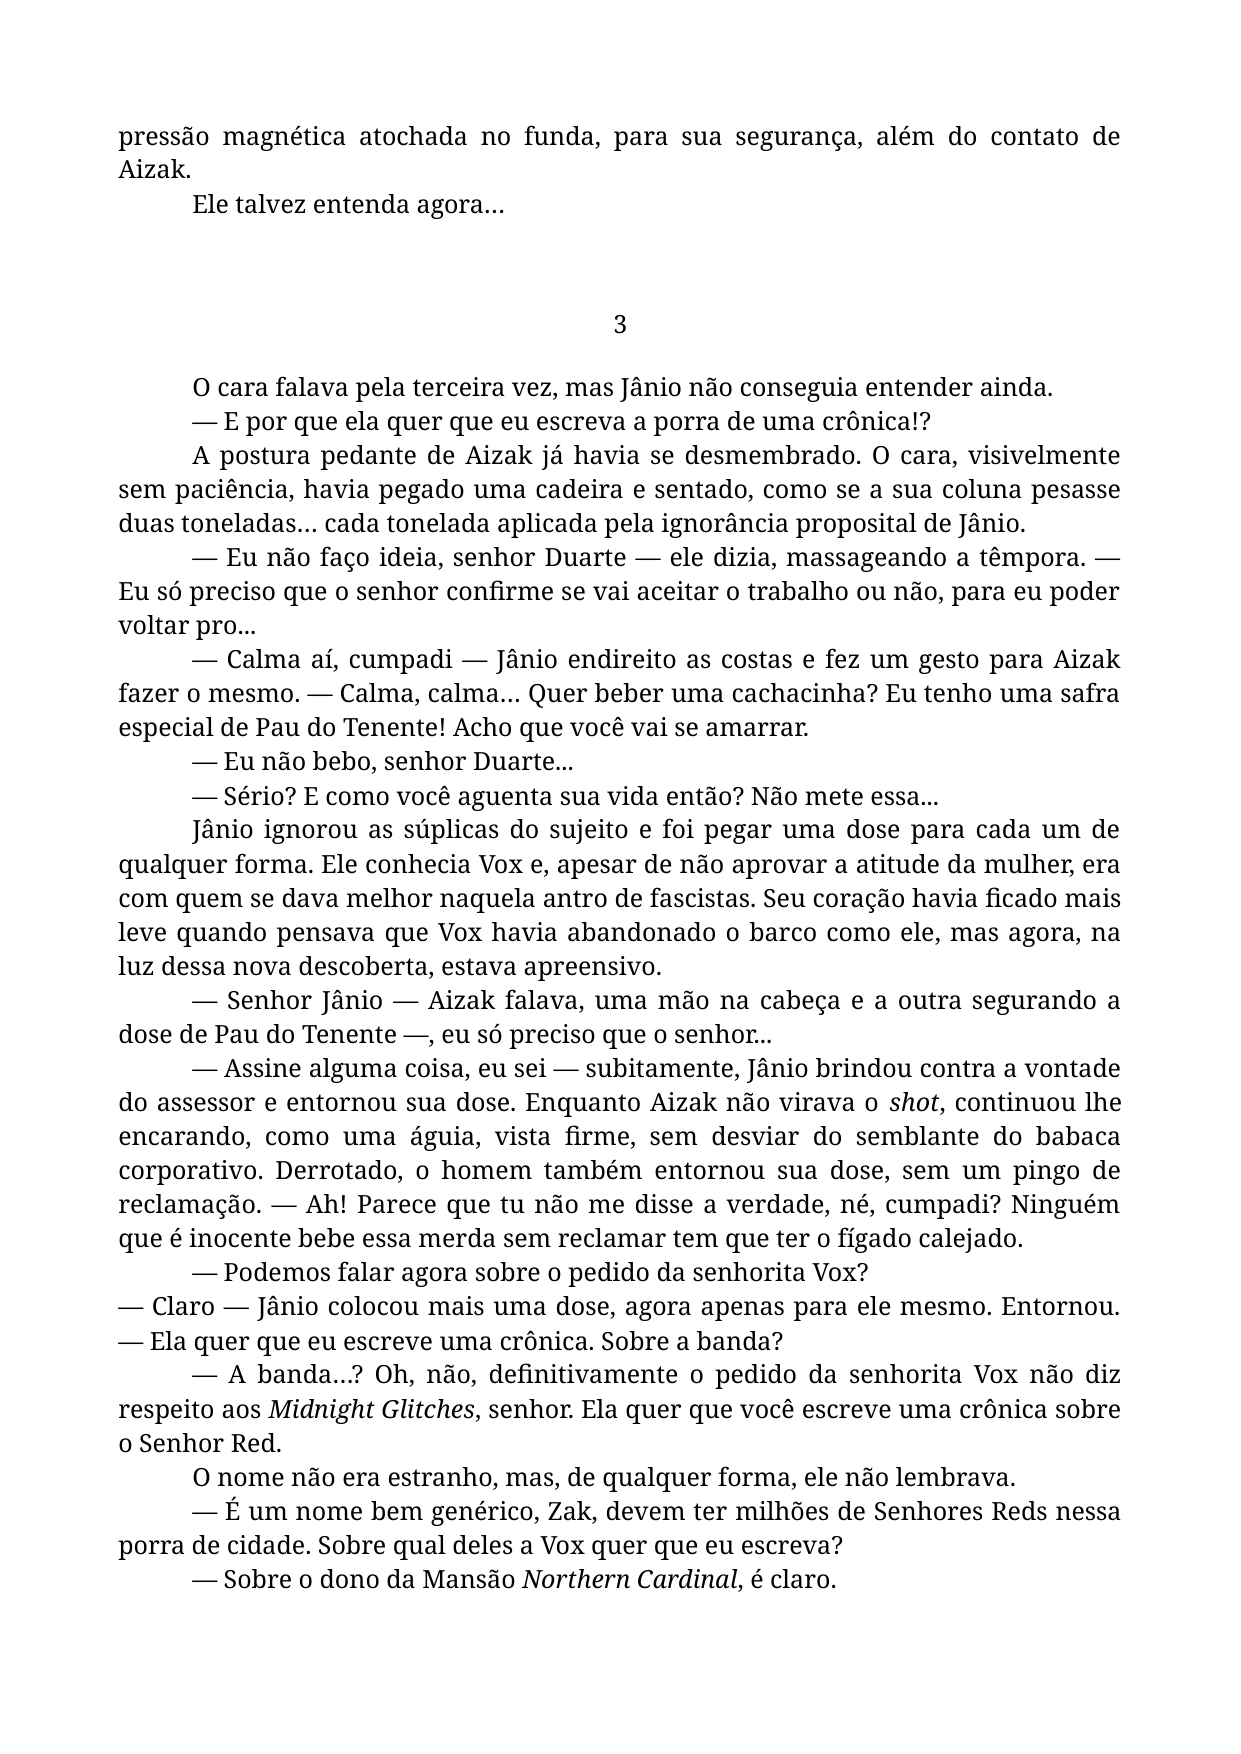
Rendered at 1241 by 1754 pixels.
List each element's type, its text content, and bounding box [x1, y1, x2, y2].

text — É um nome bem genérico, Zak, devem ter milhões de Senhores Reds nessa porra de cidade. Sobre qual deles a Vox quer que eu escreva? [118, 1493, 1122, 1562]
text — Sério? E como você aguenta sua vida então? Não mete essa... [118, 778, 1122, 812]
text O cara falava pela terceira vez, mas Jânio não conseguia entender ainda. [118, 369, 1122, 403]
text — Senhor Jânio — Aizak falava, uma mão na cabeça e a outra segurando a dose de Pau do Tenente —, eu só preciso que o senhor... [118, 982, 1122, 1051]
text — E por que ela quer que eu escreva a porra de uma crônica!? [118, 403, 1122, 437]
text — Calma aí, cumpadi — Jânio endireito as costas e fez um gesto para Aizak fazer o mesmo. — Calma, calma… Quer beber uma cachacinha? Eu tenho uma safra especial de Pau do Tenente! Acho que você vai se amarrar. [118, 642, 1122, 744]
text — Assine alguma coisa, eu sei — subitamente, Jânio brindou contra a vontade do assessor e entornou sua dose. Enquanto Aizak não virava o shot, continuou lhe encarando, como uma águia, vista firme, sem desviar do semblante do babaca corporativo. Derrotado, o homem também entornou sua dose, sem um pingo de reclamação. — Ah! Parece que tu não me disse a verdade, né, cumpadi? Ninguém que é inocente bebe essa merda sem reclamar tem que ter o fígado calejado. [118, 1051, 1122, 1255]
text — Claro — Jânio colocou mais uma dose, agora apenas para ele mesmo. Entornou. — Ela quer que eu escreve uma crônica. Sobre a banda? [118, 1289, 1122, 1357]
text pressão magnética atochada no funda, para sua segurança, além do contato de Aizak. [118, 118, 1122, 186]
text — A banda…? Oh, não, definitivamente o pedido da senhorita Vox não diz respeito aos Midnight Glitches, senhor. Ela quer que você escreve uma crônica sobre o Senhor Red. [118, 1357, 1122, 1459]
text O nome não era estranho, mas, de qualquer forma, ele não lembrava. [118, 1459, 1122, 1493]
text — Eu não bebo, senhor Duarte... [118, 744, 1122, 778]
text Jânio ignorou as súplicas do sujeito e foi pegar uma dose para cada um de qualquer forma. Ele conhecia Vox e, apesar de não aprovar a atitude da mulher, era com quem se dava melhor naquela antro de fascistas. Seu coração havia ficado mais leve quando pensava que Vox havia abandonado o barco como ele, mas agora, na luz dessa nova descoberta, estava apreensivo. [118, 812, 1122, 982]
text Ele talvez entenda agora… [118, 186, 1122, 220]
text — Podemos falar agora sobre o pedido da senhorita Vox? [118, 1255, 1122, 1289]
text A postura pedante de Aizak já havia se desmembrado. O cara, visivelmente sem paciência, havia pegado uma cadeira e sentado, como se a sua coluna pesasse duas toneladas… cada tonelada aplicada pela ignorância proposital de Jânio. [118, 437, 1122, 540]
text — Sobre o dono da Mansão Northern Cardinal, é claro. [118, 1562, 1122, 1596]
text 3 [118, 307, 1122, 341]
text — Eu não faço ideia, senhor Duarte — ele dizia, massageando a têmpora. — Eu só preciso que o senhor confirme se vai aceitar o trabalho ou não, para eu poder voltar pro... [118, 540, 1122, 642]
